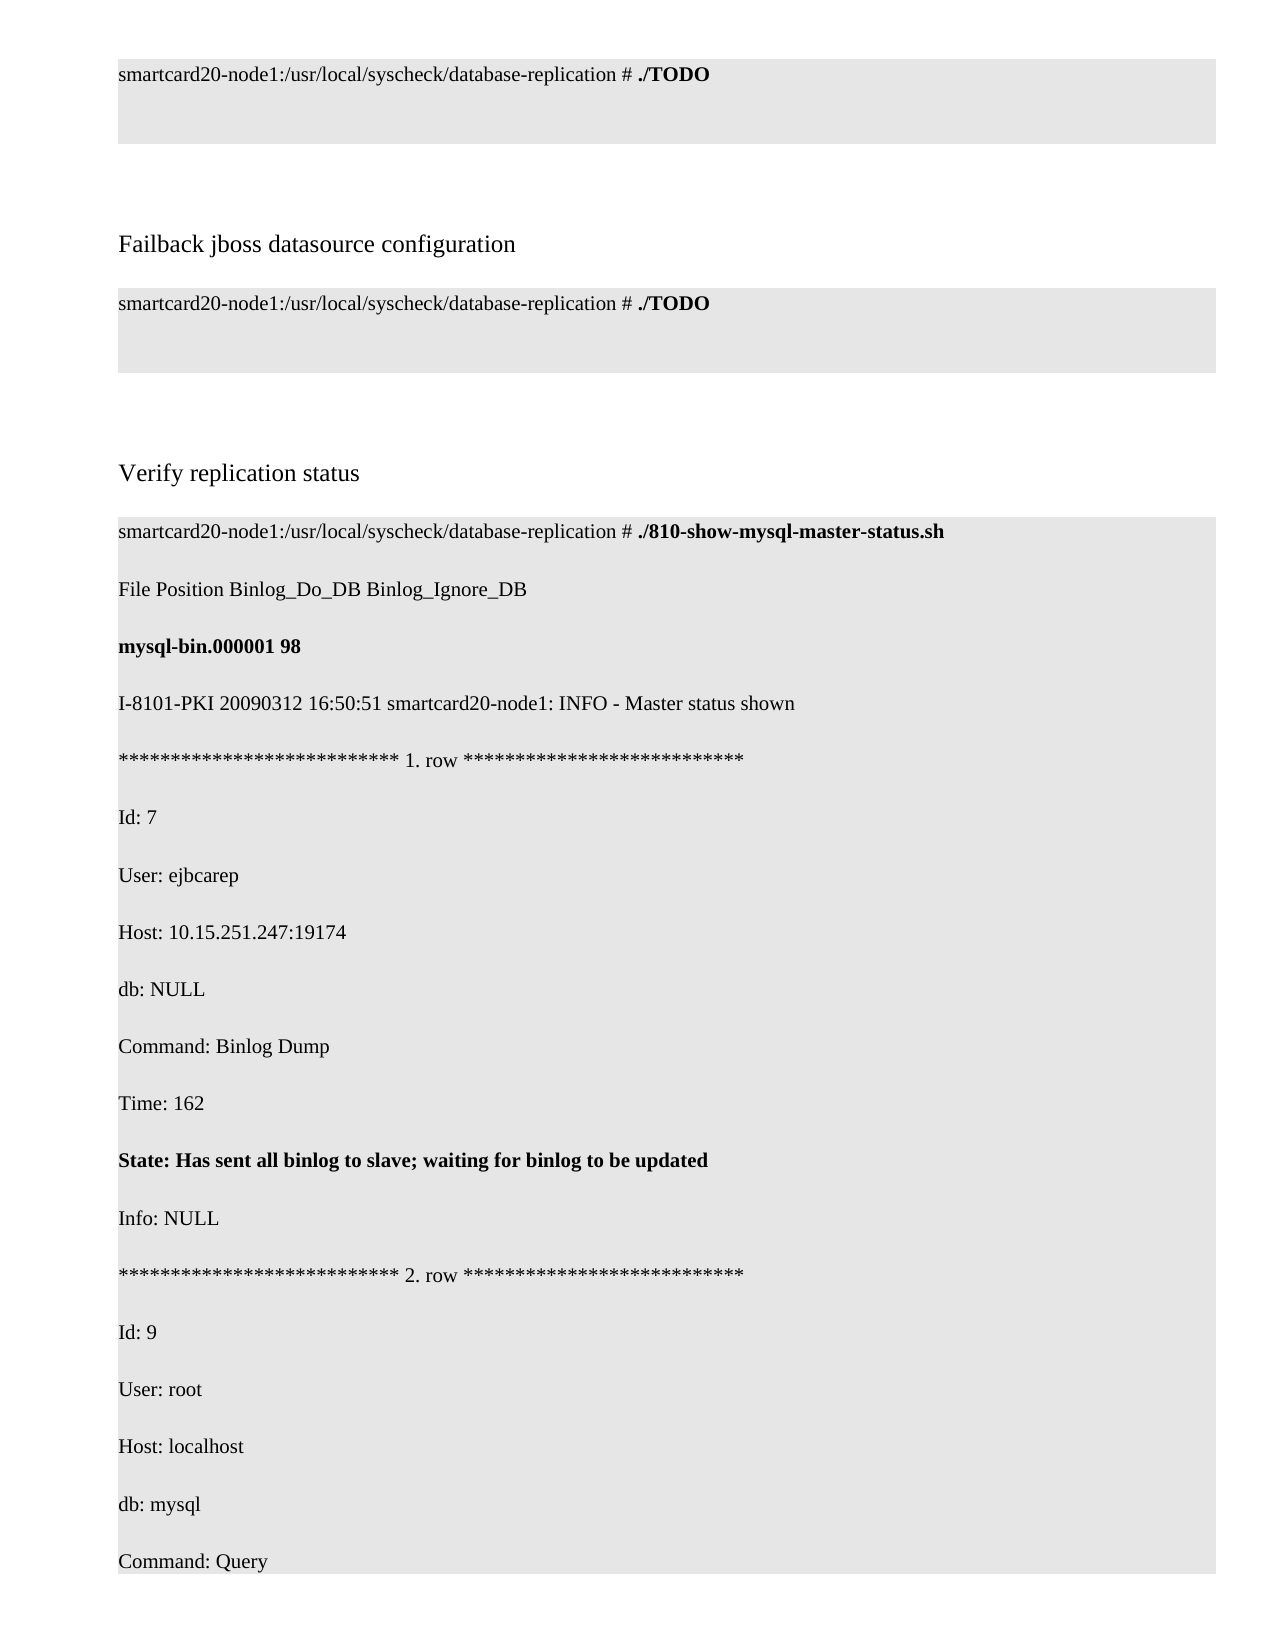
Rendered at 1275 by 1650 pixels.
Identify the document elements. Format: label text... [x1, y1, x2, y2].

text db: NULL [118, 974, 1216, 1002]
text smartcard20-node1:/usr/local/syscheck/database-replication # ./TODO [118, 59, 1216, 87]
text Id: 9 [118, 1317, 1216, 1345]
text Command: Binlog Dump [118, 1031, 1216, 1059]
text *************************** 1. row *************************** [118, 745, 1216, 773]
text mysql-bin.000001 98 [118, 631, 1216, 659]
text *************************** 2. row *************************** [118, 1260, 1216, 1288]
text smartcard20-node1:/usr/local/syscheck/database-replication # ./TODO [118, 288, 1216, 316]
text Command: Query [118, 1546, 1216, 1574]
text db: mysql [118, 1489, 1216, 1516]
text User: ejbcarep [118, 860, 1216, 887]
text Verify replication status [118, 459, 1216, 487]
text I-8101-PKI 20090312 16:50:51 smartcard20-node1: INFO - Master status shown [118, 688, 1216, 716]
text User: root [118, 1374, 1216, 1402]
text Id: 7 [118, 802, 1216, 830]
text Host: localhost [118, 1432, 1216, 1459]
text Host: 10.15.251.247:19174 [118, 917, 1216, 944]
text State: Has sent all binlog to slave; waiting for binlog to be updated [118, 1146, 1216, 1173]
text Time: 162 [118, 1088, 1216, 1116]
text Failback jboss datasource configuration [118, 231, 1216, 258]
text Info: NULL [118, 1203, 1216, 1231]
text File Position Binlog_Do_DB Binlog_Ignore_DB [118, 574, 1216, 601]
text smartcard20-node1:/usr/local/syscheck/database-replication # ./810-show-mysql-master-status.sh [118, 517, 1216, 544]
